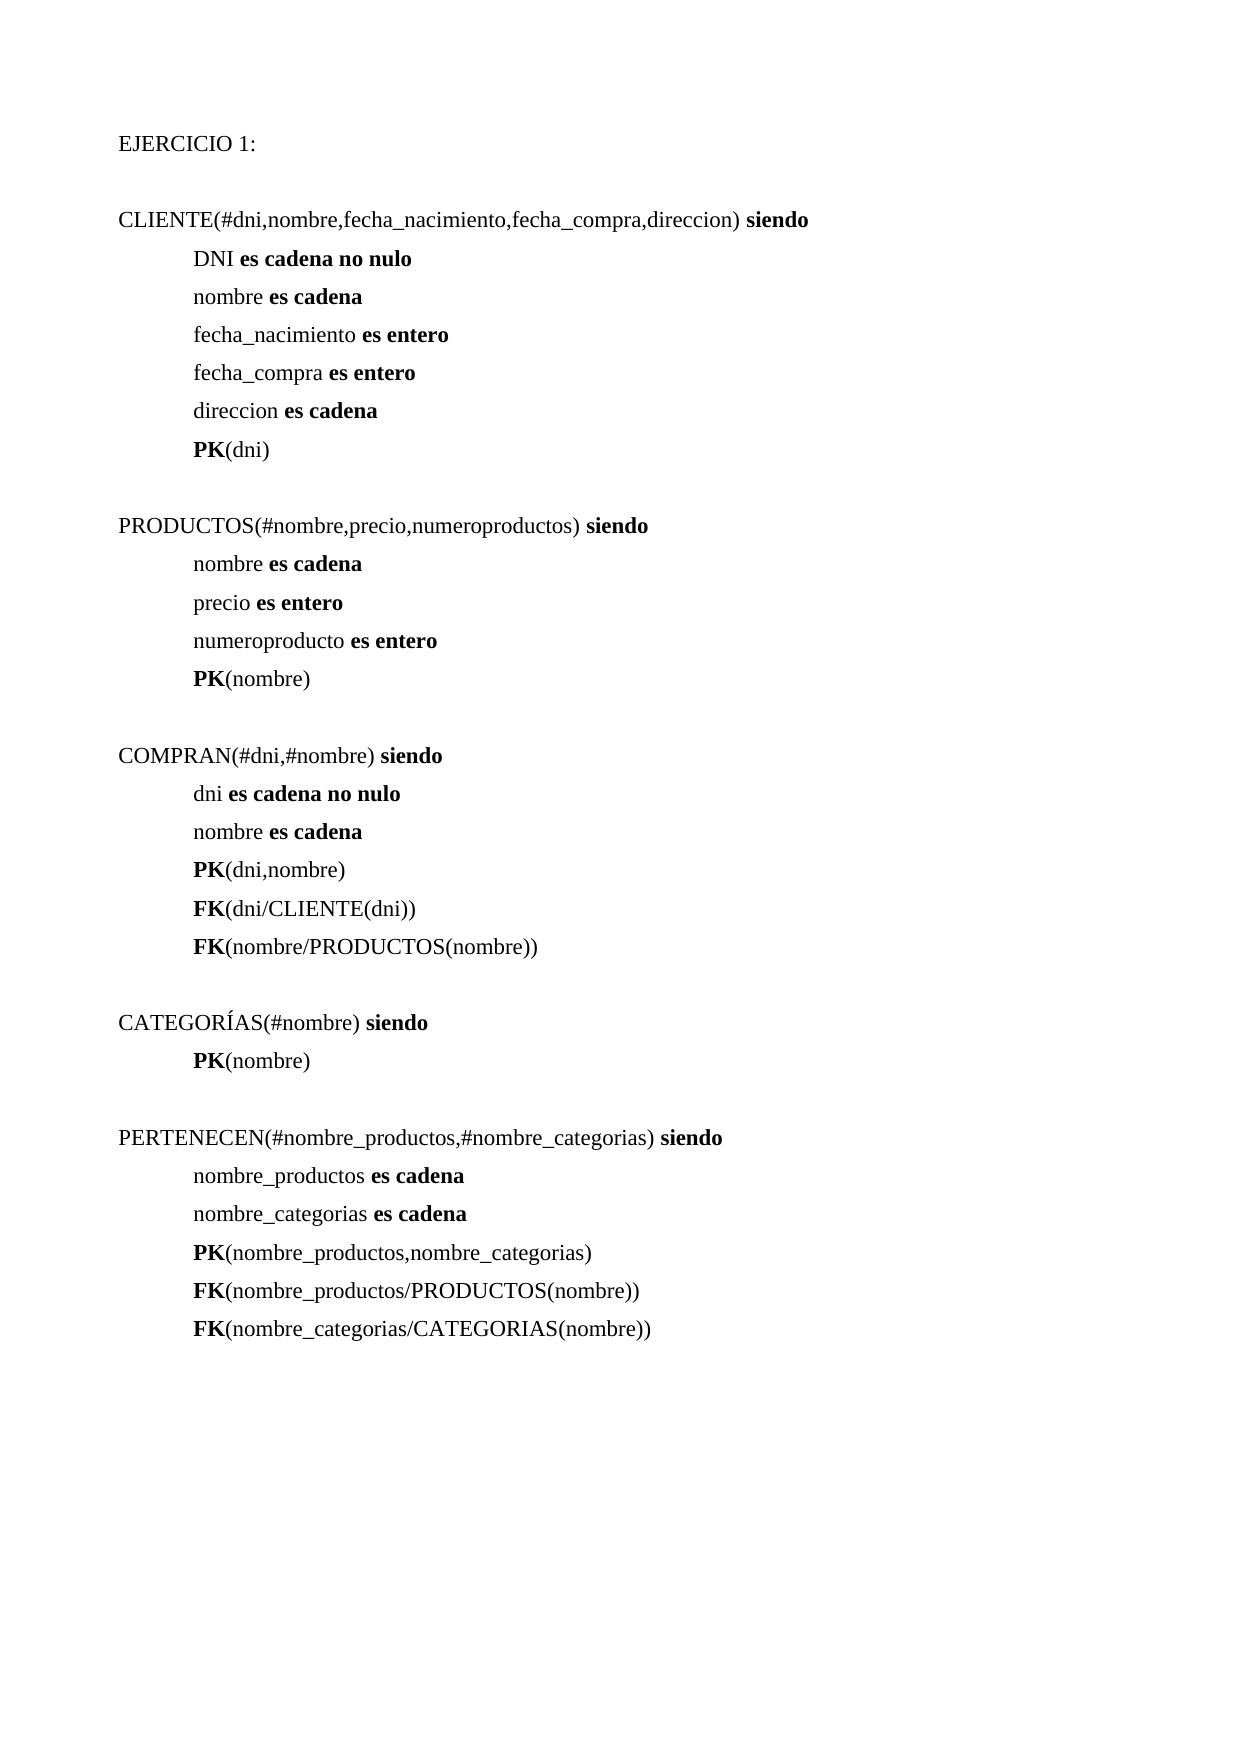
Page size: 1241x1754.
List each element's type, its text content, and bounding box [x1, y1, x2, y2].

text nombre es cadena [118, 551, 1122, 577]
text nombre_categorias es cadena [118, 1200, 1122, 1227]
text fecha_nacimiento es entero [118, 321, 1122, 347]
text PK(dni,nombre) [118, 856, 1122, 883]
text direccion es cadena [118, 398, 1122, 424]
text nombre_productos es cadena [118, 1162, 1122, 1188]
text PRODUCTOS(#nombre,precio,numeroproductos) siendo [118, 512, 1122, 539]
text fecha_compra es entero [118, 359, 1122, 386]
text FK(nombre_productos/PRODUCTOS(nombre)) [118, 1277, 1122, 1303]
text FK(dni/CLIENTE(dni)) [118, 894, 1122, 921]
text numeroproducto es entero [118, 627, 1122, 653]
text PK(nombre) [118, 1047, 1122, 1074]
text DNI es cadena no nulo [118, 245, 1122, 271]
text precio es entero [118, 589, 1122, 615]
text CLIENTE(#dni,nombre,fecha_nacimiento,fecha_compra,direccion) siendo [118, 206, 1122, 233]
text PK(nombre_productos,nombre_categorias) [118, 1239, 1122, 1265]
text COMPRAN(#dni,#nombre) siendo [118, 742, 1122, 768]
text nombre es cadena [118, 283, 1122, 309]
text dni es cadena no nulo [118, 780, 1122, 806]
text nombre es cadena [118, 818, 1122, 844]
text PK(nombre) [118, 665, 1122, 692]
text CATEGORÍAS(#nombre) siendo [118, 1009, 1122, 1036]
text FK(nombre_categorias/CATEGORIAS(nombre)) [118, 1315, 1122, 1341]
text PERTENECEN(#nombre_productos,#nombre_categorias) siendo [118, 1124, 1122, 1150]
text FK(nombre/PRODUCTOS(nombre)) [118, 933, 1122, 959]
text EJERCICIO 1: [118, 130, 1122, 156]
text PK(dni) [118, 436, 1122, 462]
